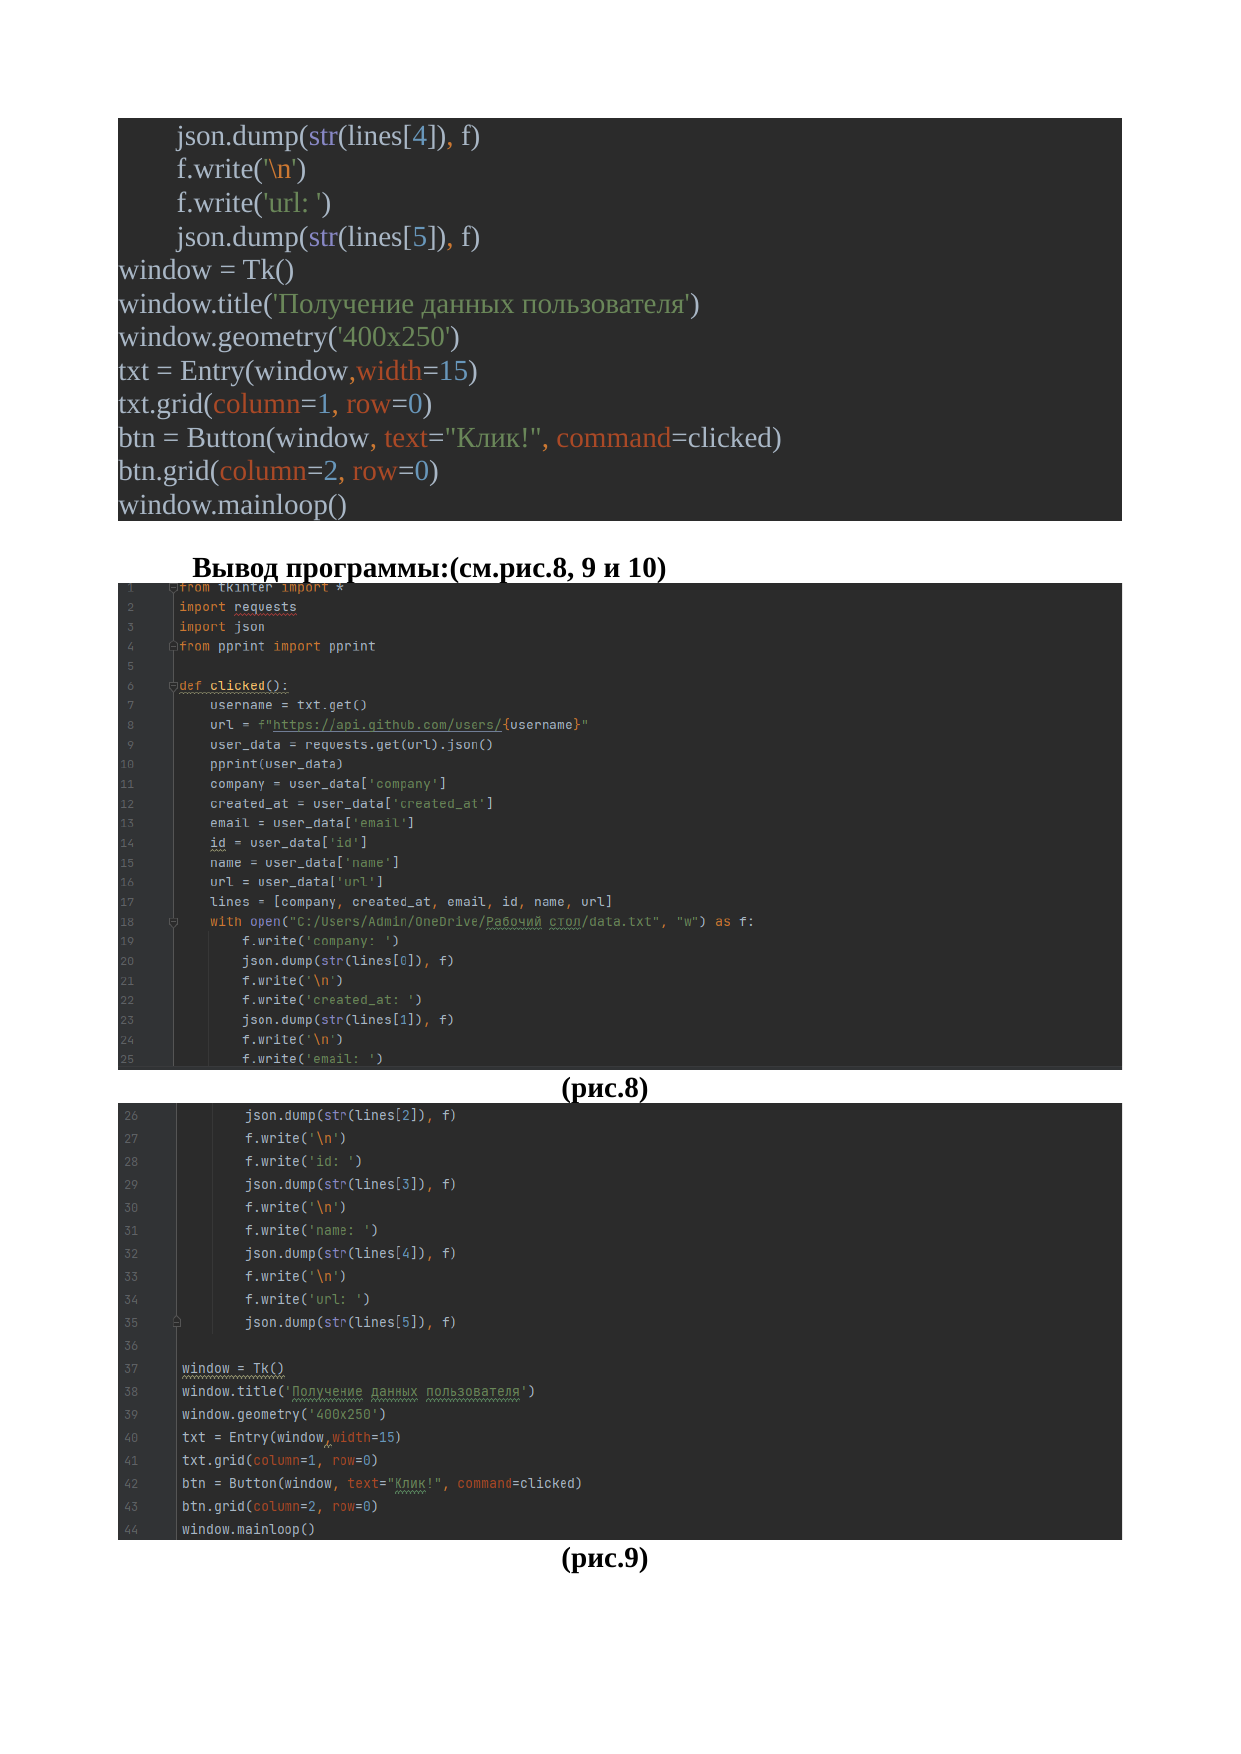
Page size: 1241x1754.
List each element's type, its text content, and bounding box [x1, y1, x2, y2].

text txt.grid(column=1, row=0) [118, 386, 1122, 420]
text window.mainloop() [118, 487, 1122, 521]
text json.dump(str(lines[4]), f) [118, 118, 1122, 152]
picture [118, 583, 1123, 1070]
text Вывод программы:(см.рис.8, 9 и 10) [118, 550, 1122, 583]
text window = Tk() [118, 252, 1122, 286]
text btn.grid(column=2, row=0) [118, 453, 1122, 487]
text btn = Button(window, text="Клик!", command=clicked) [118, 420, 1122, 453]
text f.write('url: ') [118, 185, 1122, 219]
text txt = Entry(window,width=15) [118, 353, 1122, 386]
text (рис.8) [118, 1070, 1122, 1103]
text (рис.9) [118, 1540, 1122, 1573]
picture [118, 1103, 1123, 1540]
text f.write('\n') [118, 152, 1122, 185]
text window.geometry('400x250') [118, 319, 1122, 353]
text json.dump(str(lines[5]), f) [118, 219, 1122, 252]
text window.title('Получение данных пользователя') [118, 286, 1122, 319]
